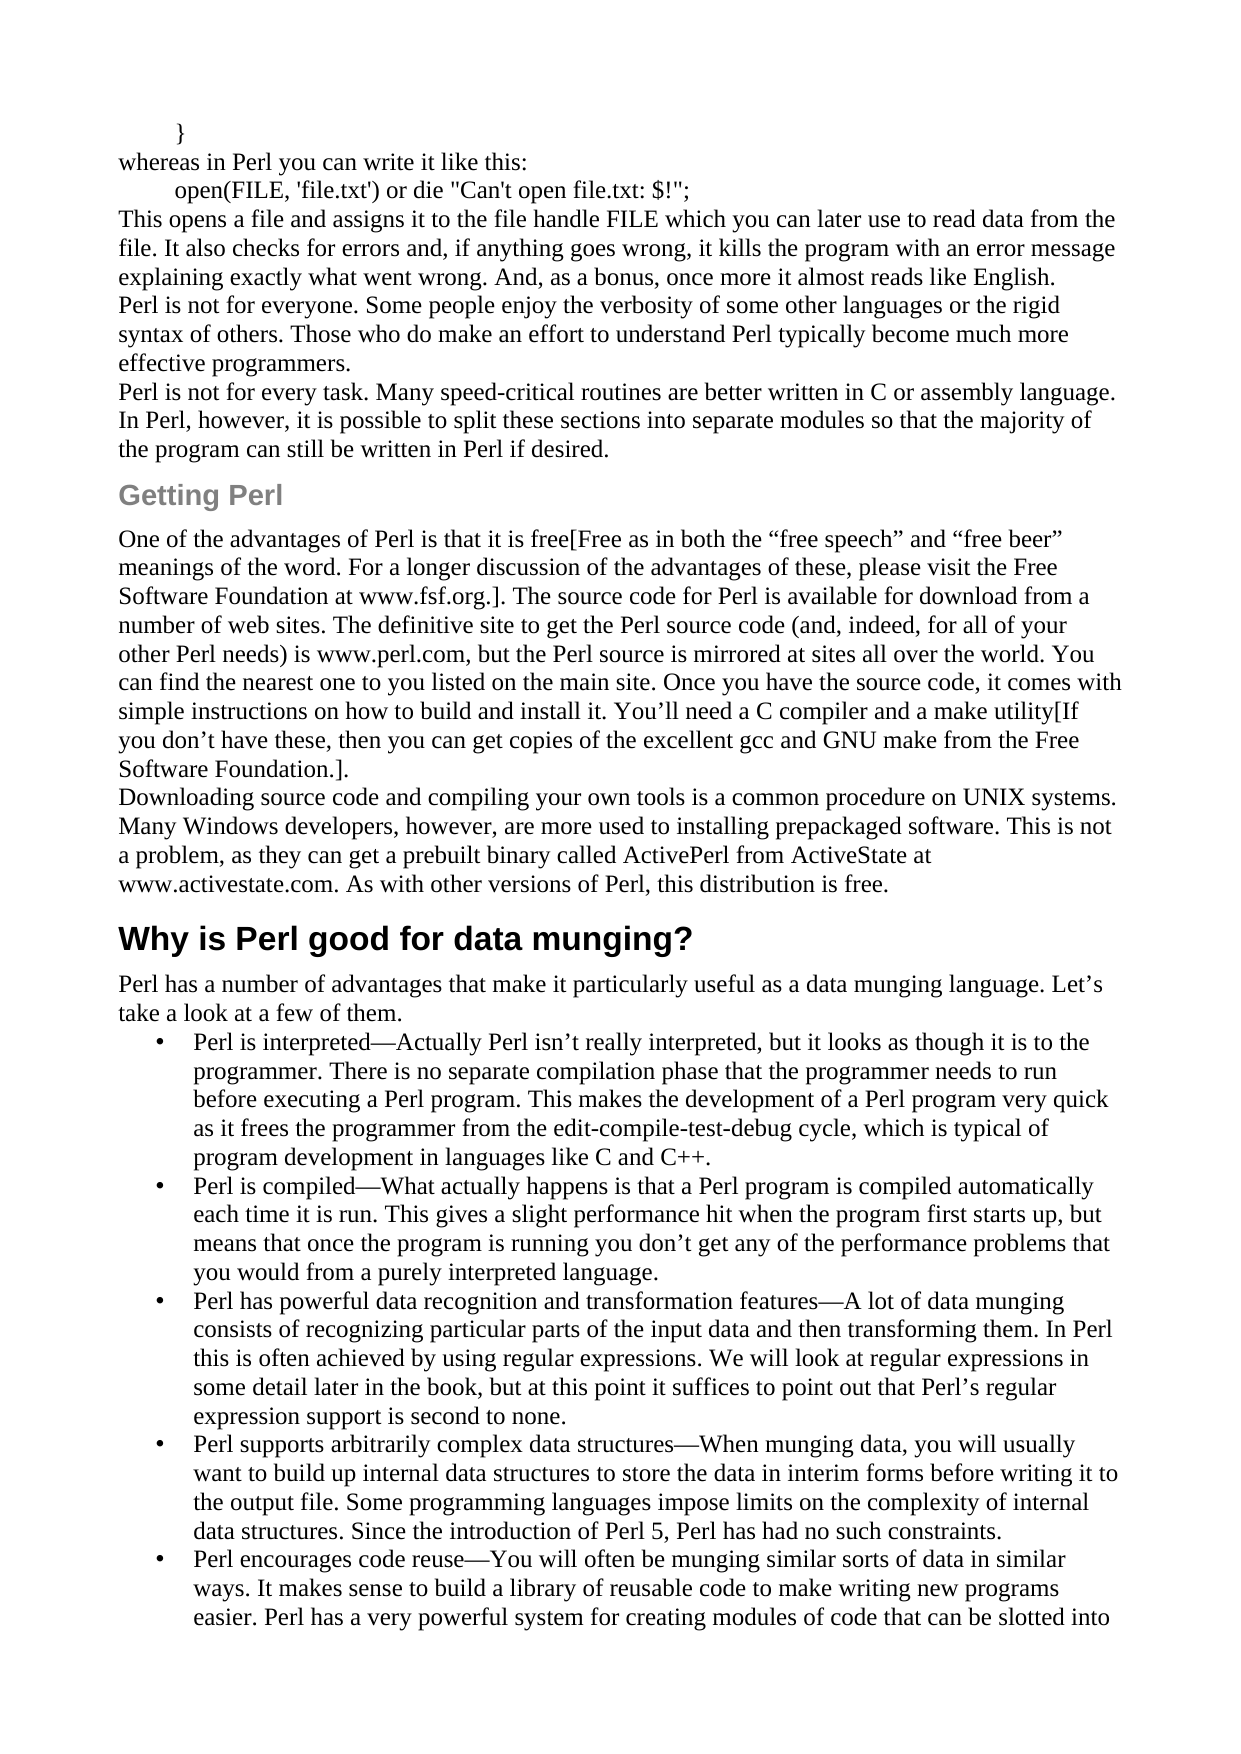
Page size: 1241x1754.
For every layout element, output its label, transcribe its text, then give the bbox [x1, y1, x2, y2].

text This opens a file and assigns it to the file handle FILE which you can later use to read data from the file. It also checks for errors and, if anything goes wrong, it kills the program with an error message explaining exactly what went wrong. And, as a bonus, once more it almost reads like English. [118, 204, 1122, 291]
subtitle Why is Perl good for data munging? [118, 918, 1122, 957]
text Perl has a number of advantages that make it particularly useful as a data munging language. Let’s take a look at a few of them. [118, 969, 1122, 1027]
list Perl supports arbitrarily complex data structures—When munging data, you will usually want to build up internal data structures to store the data in interim forms before writing it to the output file. Some programming languages impose limits on the complexity of internal data structures. Since the introduction of Perl 5, Perl has had no such constraints. [156, 1429, 1122, 1544]
text Downloading source code and compiling your own tools is a common procedure on UNIX systems. Many Windows developers, however, are more used to installing prepackaged software. This is not a problem, as they can get a prebuilt binary called ActivePerl from ActiveState at www.activestate.com. As with other versions of Perl, this distribution is free. [118, 782, 1122, 897]
list Perl encourages code reuse—You will often be munging similar sorts of data in similar ways. It makes sense to build a library of reusable code to make writing new programs easier. Perl has a very powerful system for creating modules of code that can be slotted into [156, 1544, 1122, 1631]
list Perl is compiled—What actually happens is that a Perl program is compiled automatically each time it is run. This gives a slight performance hit when the program first starts up, but means that once the program is running you don’t get any of the performance problems that you would from a purely interpreted language. [156, 1171, 1122, 1286]
subtitle Getting Perl [118, 478, 1122, 511]
text Perl is not for every task. Many speed-critical routines are better written in C or assembly language. In Perl, however, it is possible to split these sections into separate modules so that the majority of the program can still be written in Perl if desired. [118, 377, 1122, 463]
text Perl is not for everyone. Some people enjoy the verbosity of some other languages or the rigid syntax of others. Those who do make an effort to understand Perl typically become much more effective programmers. [118, 291, 1122, 377]
list Perl is interpreted—Actually Perl isn’t really interpreted, but it looks as though it is to the programmer. There is no separate compilation phase that the programmer needs to run before executing a Perl program. This makes the development of a Perl program very quick as it frees the programmer from the edit-compile-test-debug cycle, which is typical of program development in languages like C and C++. [156, 1027, 1122, 1171]
text open(FILE, 'file.txt') or die "Can't open file.txt: $!"; [118, 176, 1122, 204]
list Perl has powerful data recognition and transformation features—A lot of data munging consists of recognizing particular parts of the input data and then transforming them. In Perl this is often achieved by using regular expressions. We will look at regular expressions in some detail later in the book, but at this point it suffices to point out that Perl’s regular expression support is second to none. [156, 1286, 1122, 1429]
text whereas in Perl you can write it like this: [118, 147, 1122, 176]
text One of the advantages of Perl is that it is free[Free as in both the “free speech” and “free beer” meanings of the word. For a longer discussion of the advantages of these, please visit the Free Software Foundation at www.fsf.org.]. The source code for Perl is available for download from a number of web sites. The definitive site to get the Perl source code (and, indeed, for all of your other Perl needs) is www.perl.com, but the Perl source is mirrored at sites all over the world. You can find the nearest one to you listed on the main site. Once you have the source code, it comes with simple instructions on how to build and install it. You’ll need a C compiler and a make utility[If you don’t have these, then you can get copies of the excellent gcc and GNU make from the Free Software Foundation.]. [118, 524, 1122, 782]
text } [118, 118, 1122, 147]
